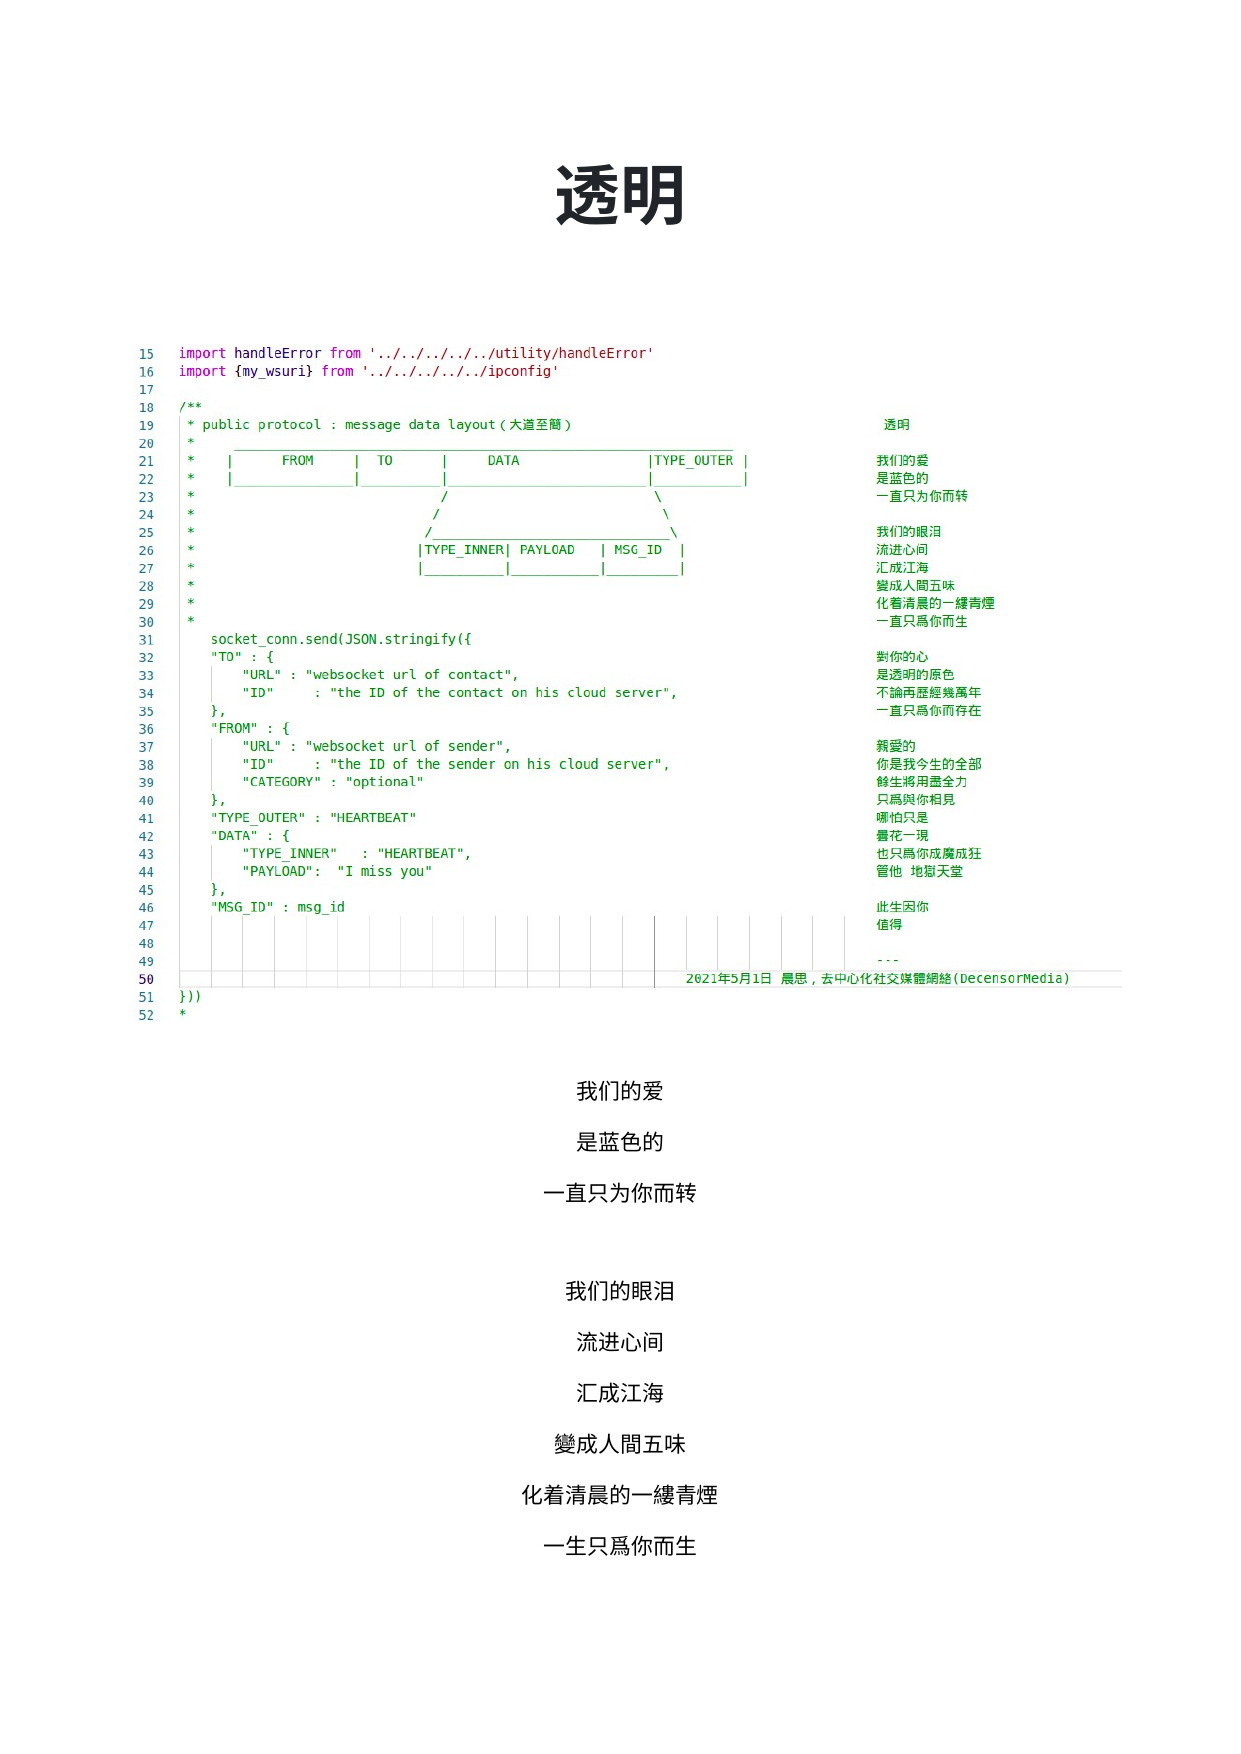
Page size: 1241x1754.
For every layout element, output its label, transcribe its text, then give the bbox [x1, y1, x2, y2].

picture [118, 345, 1123, 1022]
text 變成人間五味 [118, 1427, 1122, 1459]
text 流进心间 [118, 1325, 1122, 1357]
text 我们的眼泪 [118, 1274, 1122, 1306]
text 化着清晨的一縷青煙 [118, 1478, 1122, 1510]
text 一直只为你而转 [118, 1176, 1122, 1207]
text 汇成江海 [118, 1376, 1122, 1408]
text 一生只爲你而生 [118, 1529, 1122, 1561]
text 我们的爱 [118, 1074, 1122, 1106]
subtitle 透明 [118, 143, 1122, 238]
text 是蓝色的 [118, 1125, 1122, 1156]
